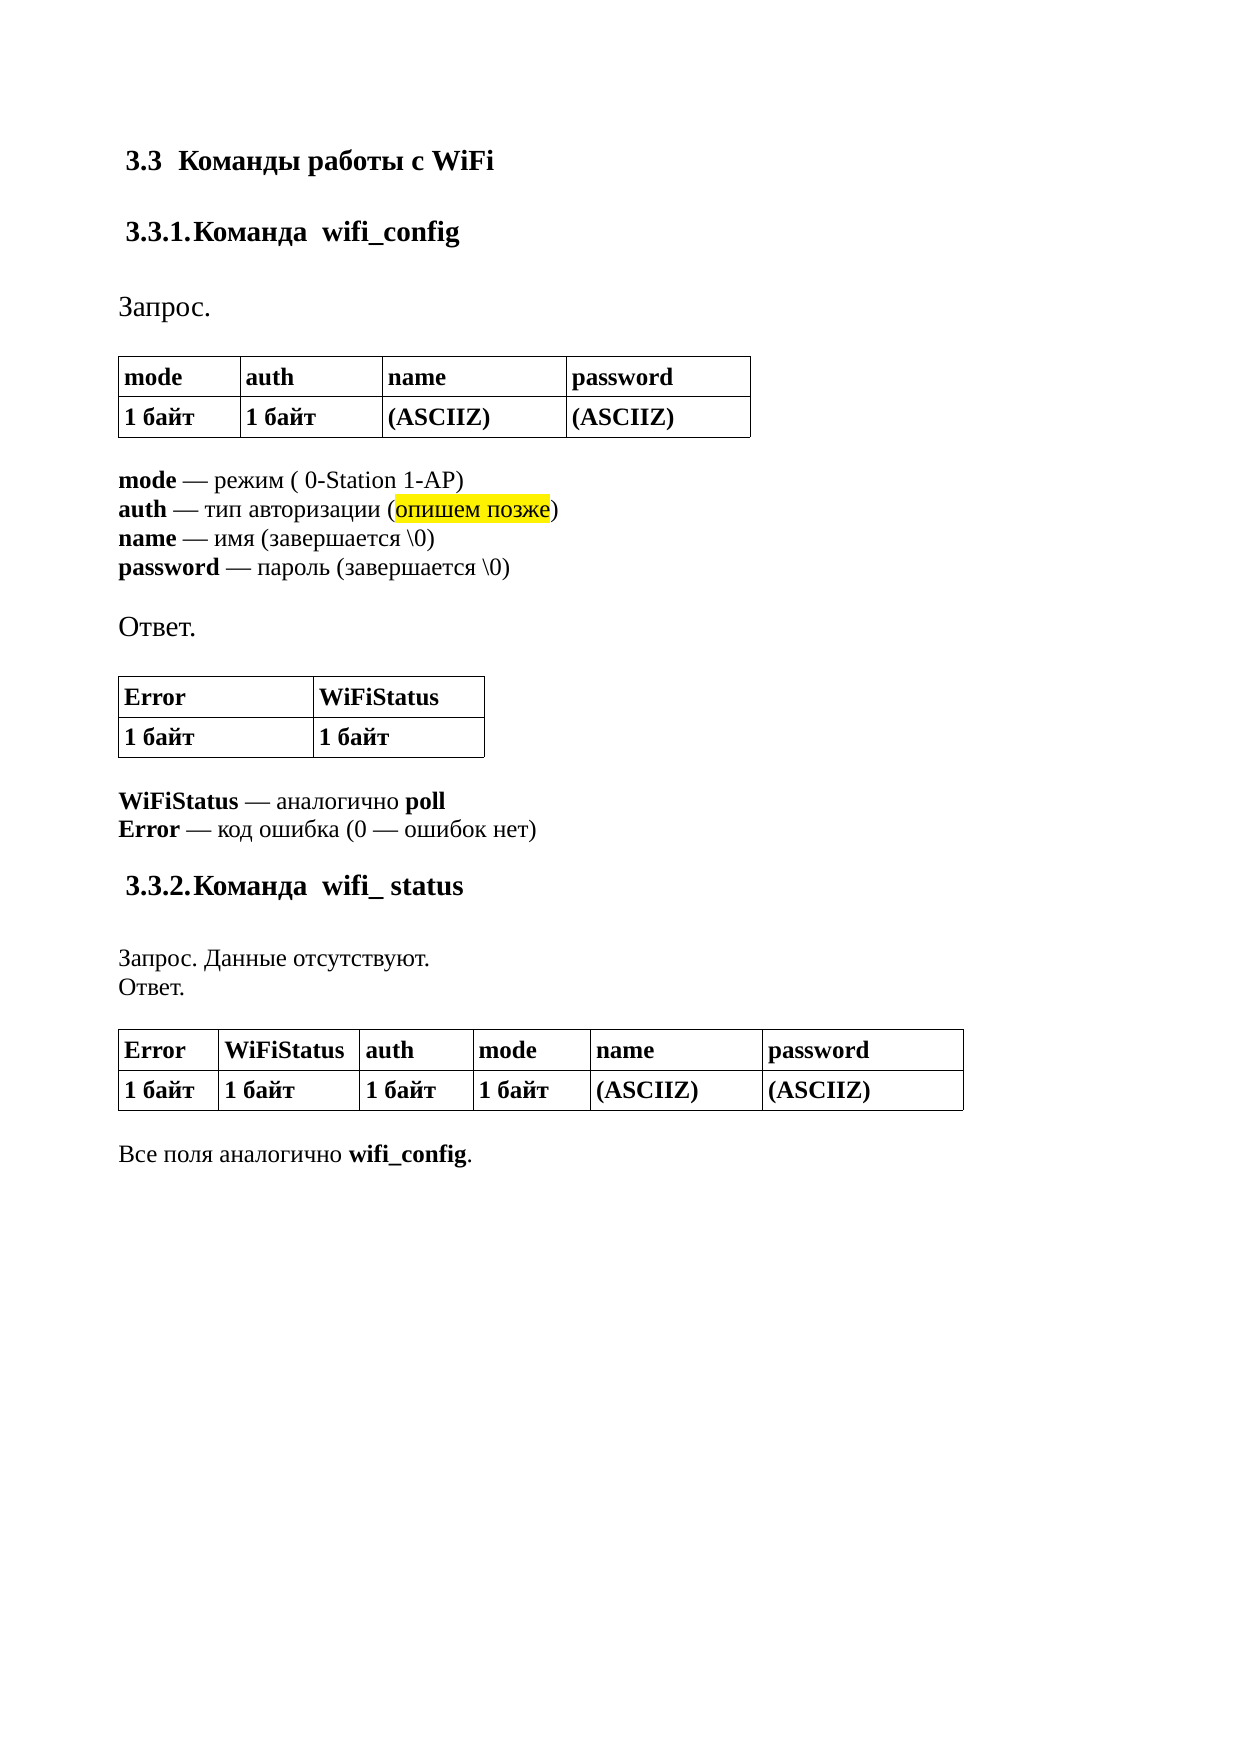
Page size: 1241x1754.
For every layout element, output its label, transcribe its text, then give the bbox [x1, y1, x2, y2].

table_header auth [241, 357, 382, 396]
table_header WiFiStatus [219, 1030, 359, 1070]
table_header mode [119, 357, 240, 396]
table_cell 1 байт [119, 718, 313, 757]
text password — пароль (завершается \0) [118, 552, 1122, 581]
table_header name [383, 357, 566, 396]
table_cell 1 байт [474, 1071, 590, 1110]
text Запрос. [118, 289, 1122, 322]
text mode — режим ( 0-Station 1-AP) [118, 466, 1122, 494]
table_header Error [119, 1030, 218, 1070]
table_cell 1 байт [119, 1071, 218, 1110]
table_cell 1 байт [219, 1071, 359, 1110]
text Запрос. Данные отсутствуют. [118, 943, 1122, 972]
table_cell (ASCIIZ) [567, 397, 750, 437]
subtitle Команды работы с WiFi [118, 143, 1122, 177]
table_cell 1 байт [360, 1071, 473, 1110]
table_cell 1 байт [314, 718, 484, 757]
table_cell (ASCIIZ) [591, 1071, 762, 1110]
subtitle Команда wifi_config [118, 214, 1122, 248]
table_header auth [360, 1030, 473, 1070]
text name — имя (завершается \0) [118, 523, 1122, 552]
text Ответ. [118, 609, 1122, 643]
table_cell (ASCIIZ) [763, 1071, 963, 1110]
text auth — тип авторизации (опишем позже) [118, 494, 1122, 523]
subtitle Команда wifi_ status [118, 868, 1122, 902]
table_cell 1 байт [241, 397, 382, 437]
table_header password [763, 1030, 963, 1070]
table_cell 1 байт [119, 397, 240, 437]
table_header name [591, 1030, 762, 1070]
table_header WiFiStatus [314, 677, 484, 717]
text WiFiStatus — аналогично poll [118, 786, 1122, 814]
table_header password [567, 357, 750, 396]
text Все поля аналогично wifi_config. [118, 1139, 1122, 1168]
table_header mode [474, 1030, 590, 1070]
text Ответ. [118, 972, 1122, 1001]
text Error — код ошибка (0 — ошибок нет) [118, 814, 1122, 843]
table_header Error [119, 677, 313, 717]
table_cell (ASCIIZ) [383, 397, 566, 437]
